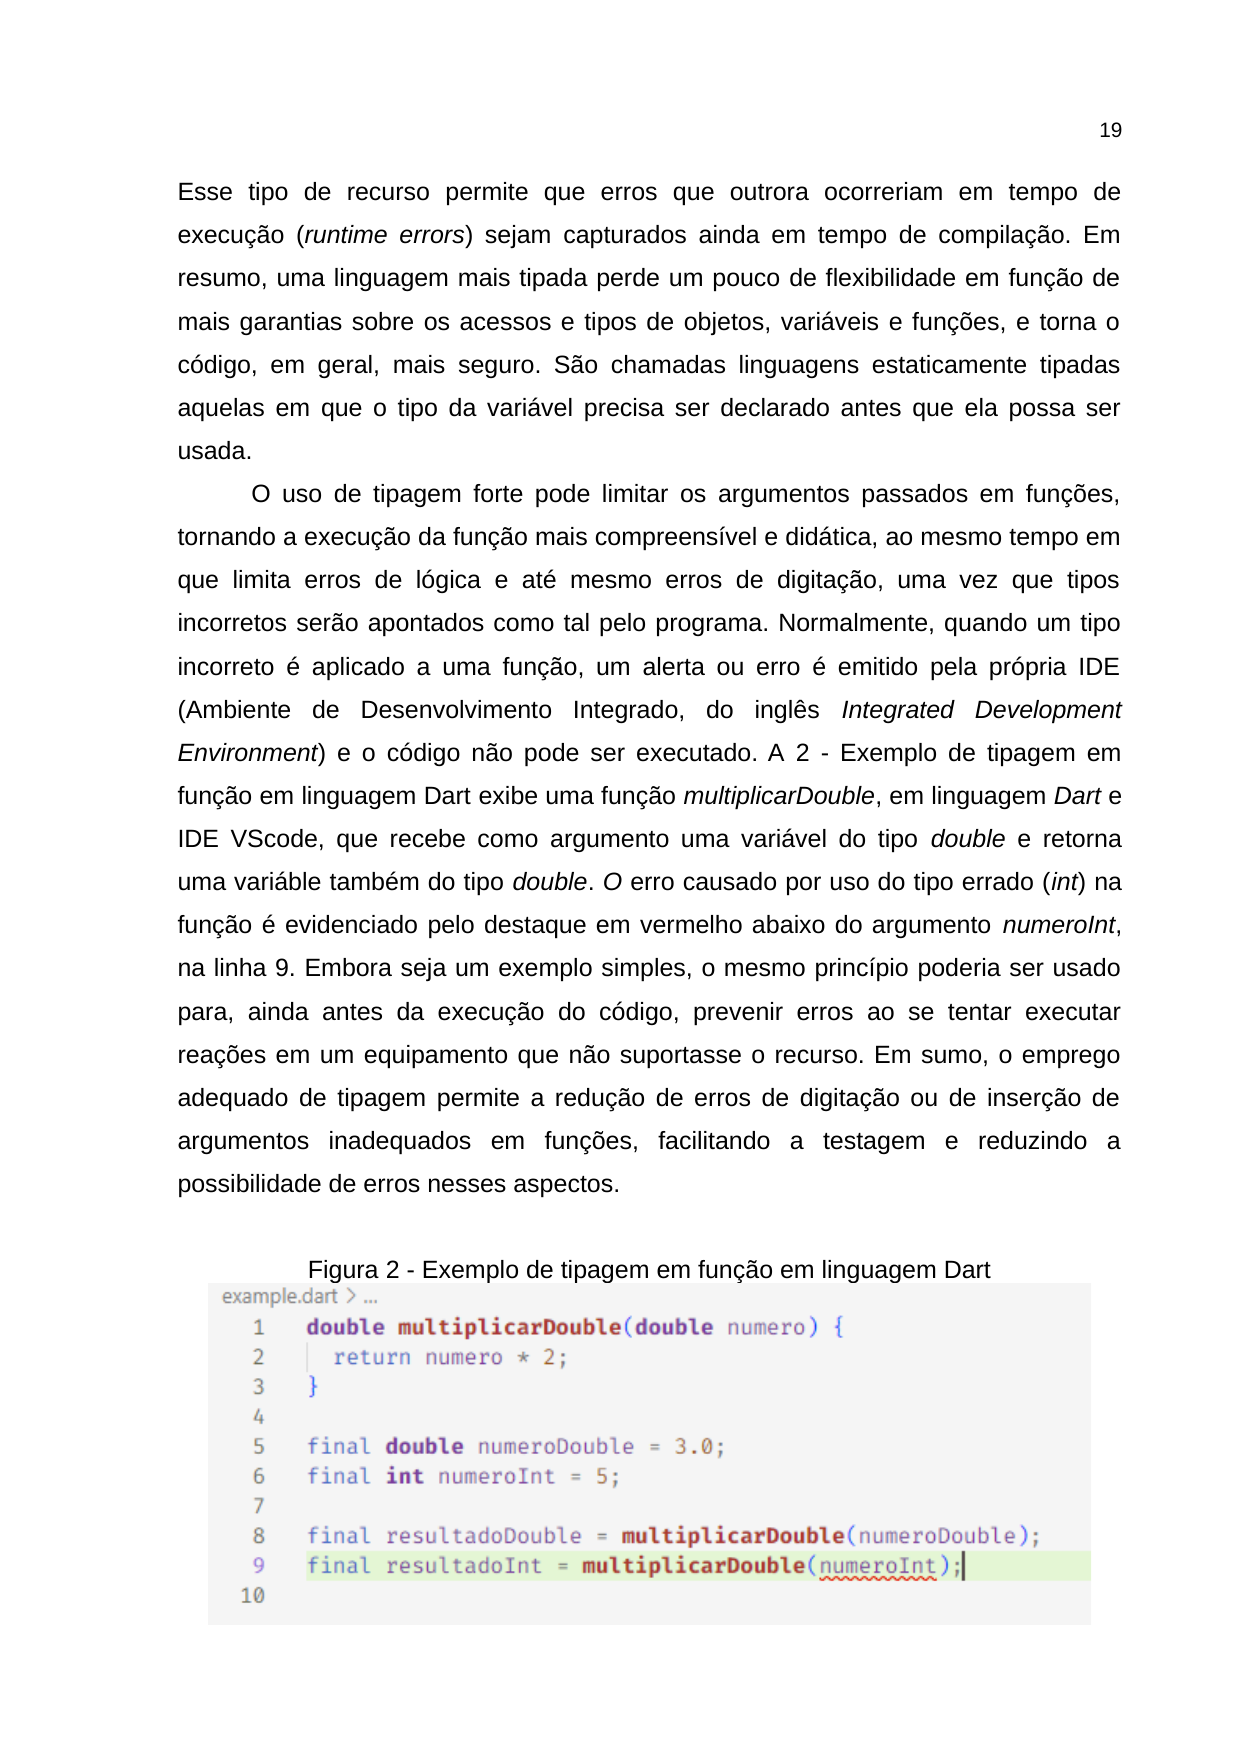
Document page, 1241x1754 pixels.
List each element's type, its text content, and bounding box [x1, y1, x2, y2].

picture [208, 1283, 1092, 1625]
text Esse tipo de recurso permite que erros que outrora ocorreriam em tempo de execução (runtime errors) sejam capturados ainda em tempo de compilação. Em resumo, uma linguagem mais tipada perde um pouco de flexibilidade em função de mais garantias sobre os acessos e tipos de objetos, variáveis e funções, e torna o código, em geral, mais seguro. São chamadas linguagens estaticamente tipadas aquelas em que o tipo da variável precisa ser declarado antes que ela possa ser usada. [177, 177, 1122, 464]
text O uso de tipagem forte pode limitar os argumentos passados em funções, tornando a execução da função mais compreensível e didática, ao mesmo tempo em que limita erros de lógica e até mesmo erros de digitação, uma vez que tipos incorretos serão apontados como tal pelo programa. Normalmente, quando um tipo incorreto é aplicado a uma função, um alerta ou erro é emitido pela própria IDE (Ambiente de Desenvolvimento Integrado, do inglês Integrated Development Environment) e o código não pode ser executado. A Figura 2 - Exemplo de tipagem em função em linguagem Dart exibe uma função multiplicarDouble, em linguagem Dart e IDE VScode, que recebe como argumento uma variável do tipo double e retorna uma variáble também do tipo double. O erro causado por uso do tipo errado (int) na função é evidenciado pelo destaque em vermelho abaixo do argumento numeroInt, na linha 9. Embora seja um exemplo simples, o mesmo princípio poderia ser usado para, ainda antes da execução do código, prevenir erros ao se tentar executar reações em um equipamento que não suportasse o recurso. Em sumo, o emprego adequado de tipagem permite a redução de erros de digitação ou de inserção de argumentos inadequados em funções, facilitando a testagem e reduzindo a possibilidade de erros nesses aspectos. [177, 479, 1122, 1198]
text Figura 2 - Exemplo de tipagem em função em linguagem Dart [208, 1255, 1091, 1283]
